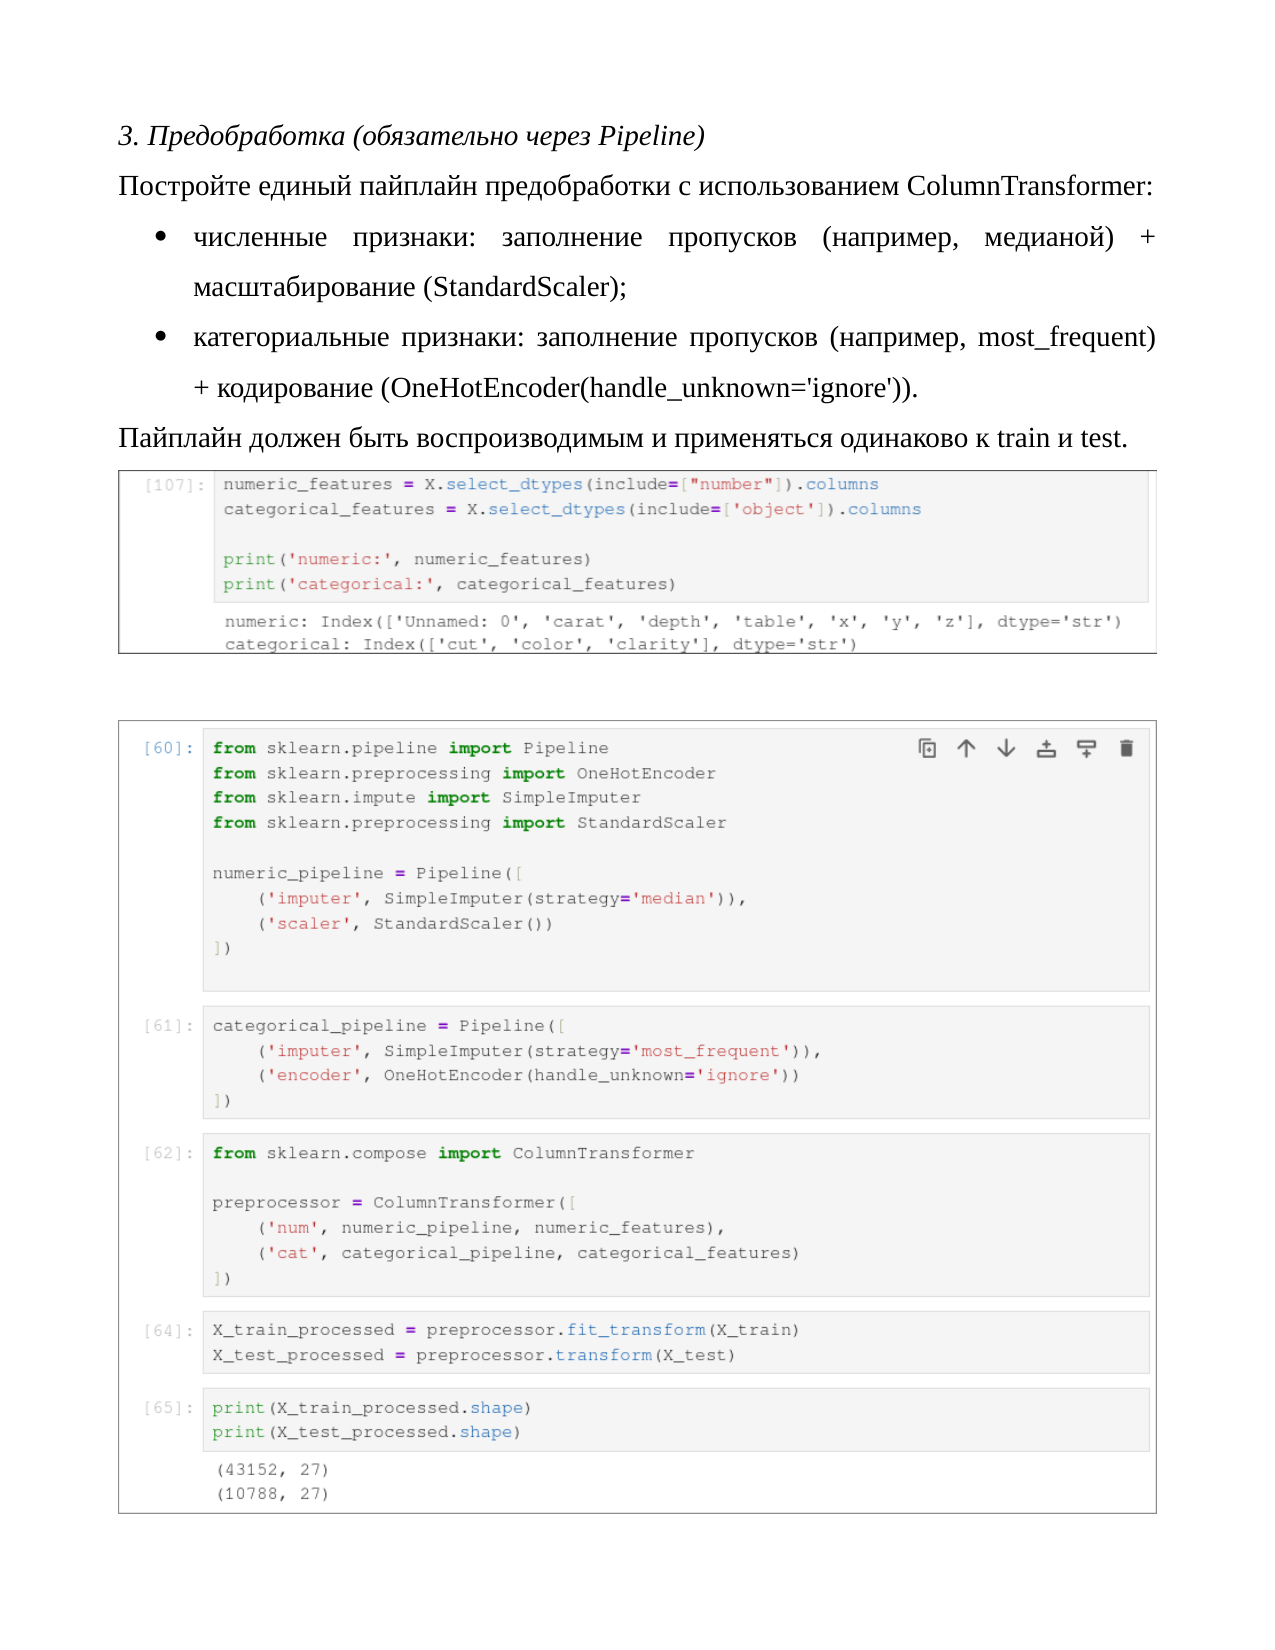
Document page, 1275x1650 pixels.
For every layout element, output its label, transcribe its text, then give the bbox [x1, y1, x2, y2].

list категориальные признаки: заполнение пропусков (например, most_frequent) + кодирование (OneHotEncoder(handle_unknown='ignore')). [156, 319, 1157, 403]
picture [118, 720, 1157, 1514]
text Постройте единый пайплайн предобработки с использованием ColumnTransformer: [118, 168, 1157, 202]
picture [118, 470, 1157, 654]
list численные признаки: заполнение пропусков (например, медианой) + масштабирование (StandardScaler); [156, 219, 1157, 303]
text Пайплайн должен быть воспроизводимым и применяться одинаково к train и test. [118, 420, 1157, 454]
list 3. Предобработка (обязательно через Pipeline) [118, 118, 1157, 152]
